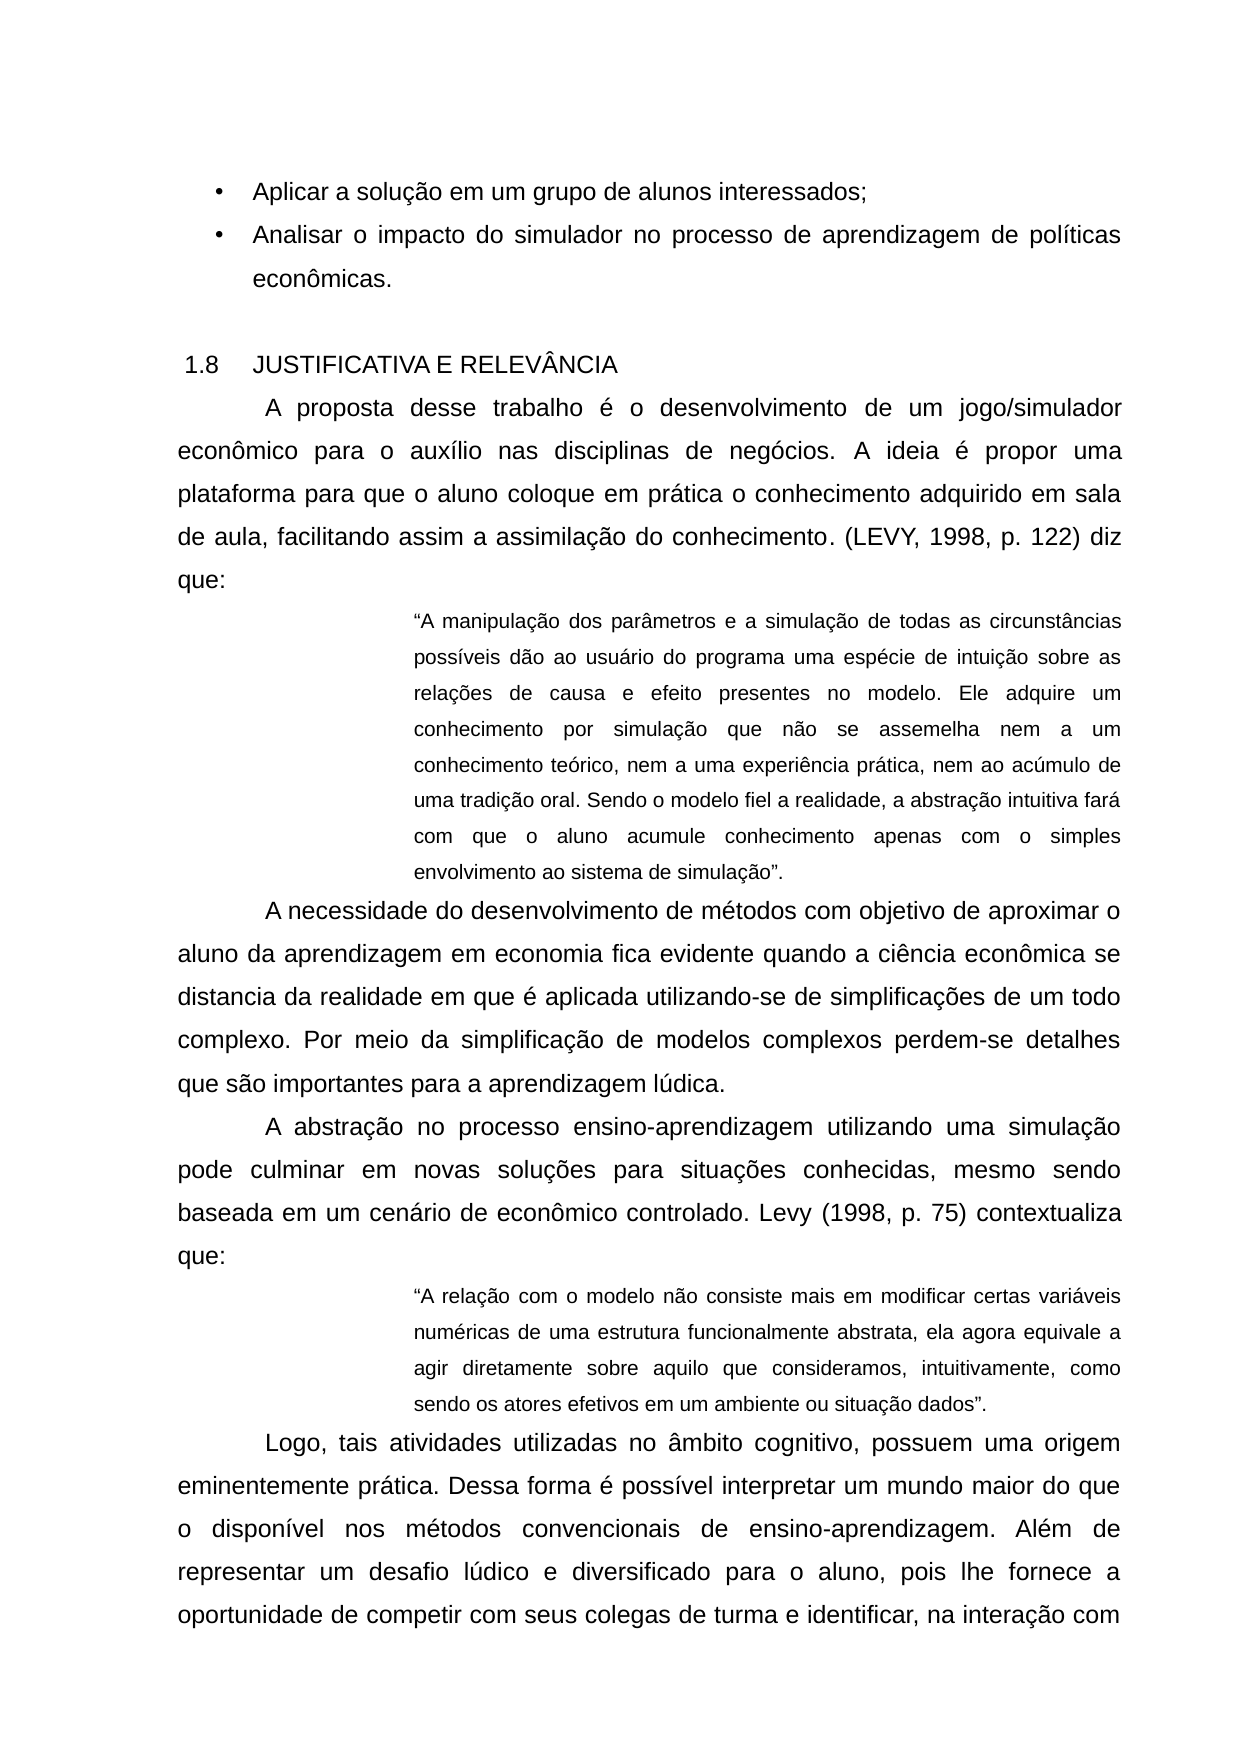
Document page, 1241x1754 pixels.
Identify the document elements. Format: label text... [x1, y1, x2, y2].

text “A manipulação dos parâmetros e a simulação de todas as circunstâncias possíveis dão ao usuário do programa uma espécie de intuição sobre as relações de causa e efeito presentes no modelo. Ele adquire um conhecimento por simulação que não se assemelha nem a um conhecimento teórico, nem a uma experiência prática, nem ao acúmulo de uma tradição oral. Sendo o modelo fiel a realidade, a abstração intuitiva fará com que o aluno acumule conhecimento apenas com o simples envolvimento ao sistema de simulação”. [413, 609, 1122, 884]
text A necessidade do desenvolvimento de métodos com objetivo de aproximar o aluno da aprendizagem em economia fica evidente quando a ciência econômica se distancia da realidade em que é aplicada utilizando-se de simplificações de um todo complexo. Por meio da simplificação de modelos complexos perdem-se detalhes que são importantes para a aprendizagem lúdica. [177, 896, 1122, 1097]
text “A relação com o modelo não consiste mais em modificar certas variáveis numéricas de uma estrutura funcionalmente abstrata, ela agora equivale a agir diretamente sobre aquilo que consideramos, intuitivamente, como sendo os atores efetivos em um ambiente ou situação dados”. [413, 1284, 1122, 1416]
list Aplicar a solução em um grupo de alunos interessados; [215, 177, 1122, 206]
subtitle Justificativa e relevância [177, 350, 1122, 379]
text A abstração no processo ensino-aprendizagem utilizando uma simulação pode culminar em novas soluções para situações conhecidas, mesmo sendo baseada em um cenário de econômico controlado. Levy (1998, p. 75) contextualiza que: [177, 1112, 1122, 1270]
text A proposta desse trabalho é o desenvolvimento de um jogo/simulador econômico para o auxílio nas disciplinas de negócios. A ideia é propor uma plataforma para que o aluno coloque em prática o conhecimento adquirido em sala de aula, facilitando assim a assimilação do conhecimento. (LEVY, 1998, p. 122) diz que: [177, 393, 1122, 594]
text Logo, tais atividades utilizadas no âmbito cognitivo, possuem uma origem eminentemente prática. Dessa forma é possível interpretar um mundo maior do que o disponível nos métodos convencionais de ensino-aprendizagem. Além de representar um desafio lúdico e diversificado para o aluno, pois lhe fornece a oportunidade de competir com seus colegas de turma e identificar, na interação com [177, 1428, 1122, 1629]
list Analisar o impacto do simulador no processo de aprendizagem de políticas econômicas. [215, 220, 1122, 292]
